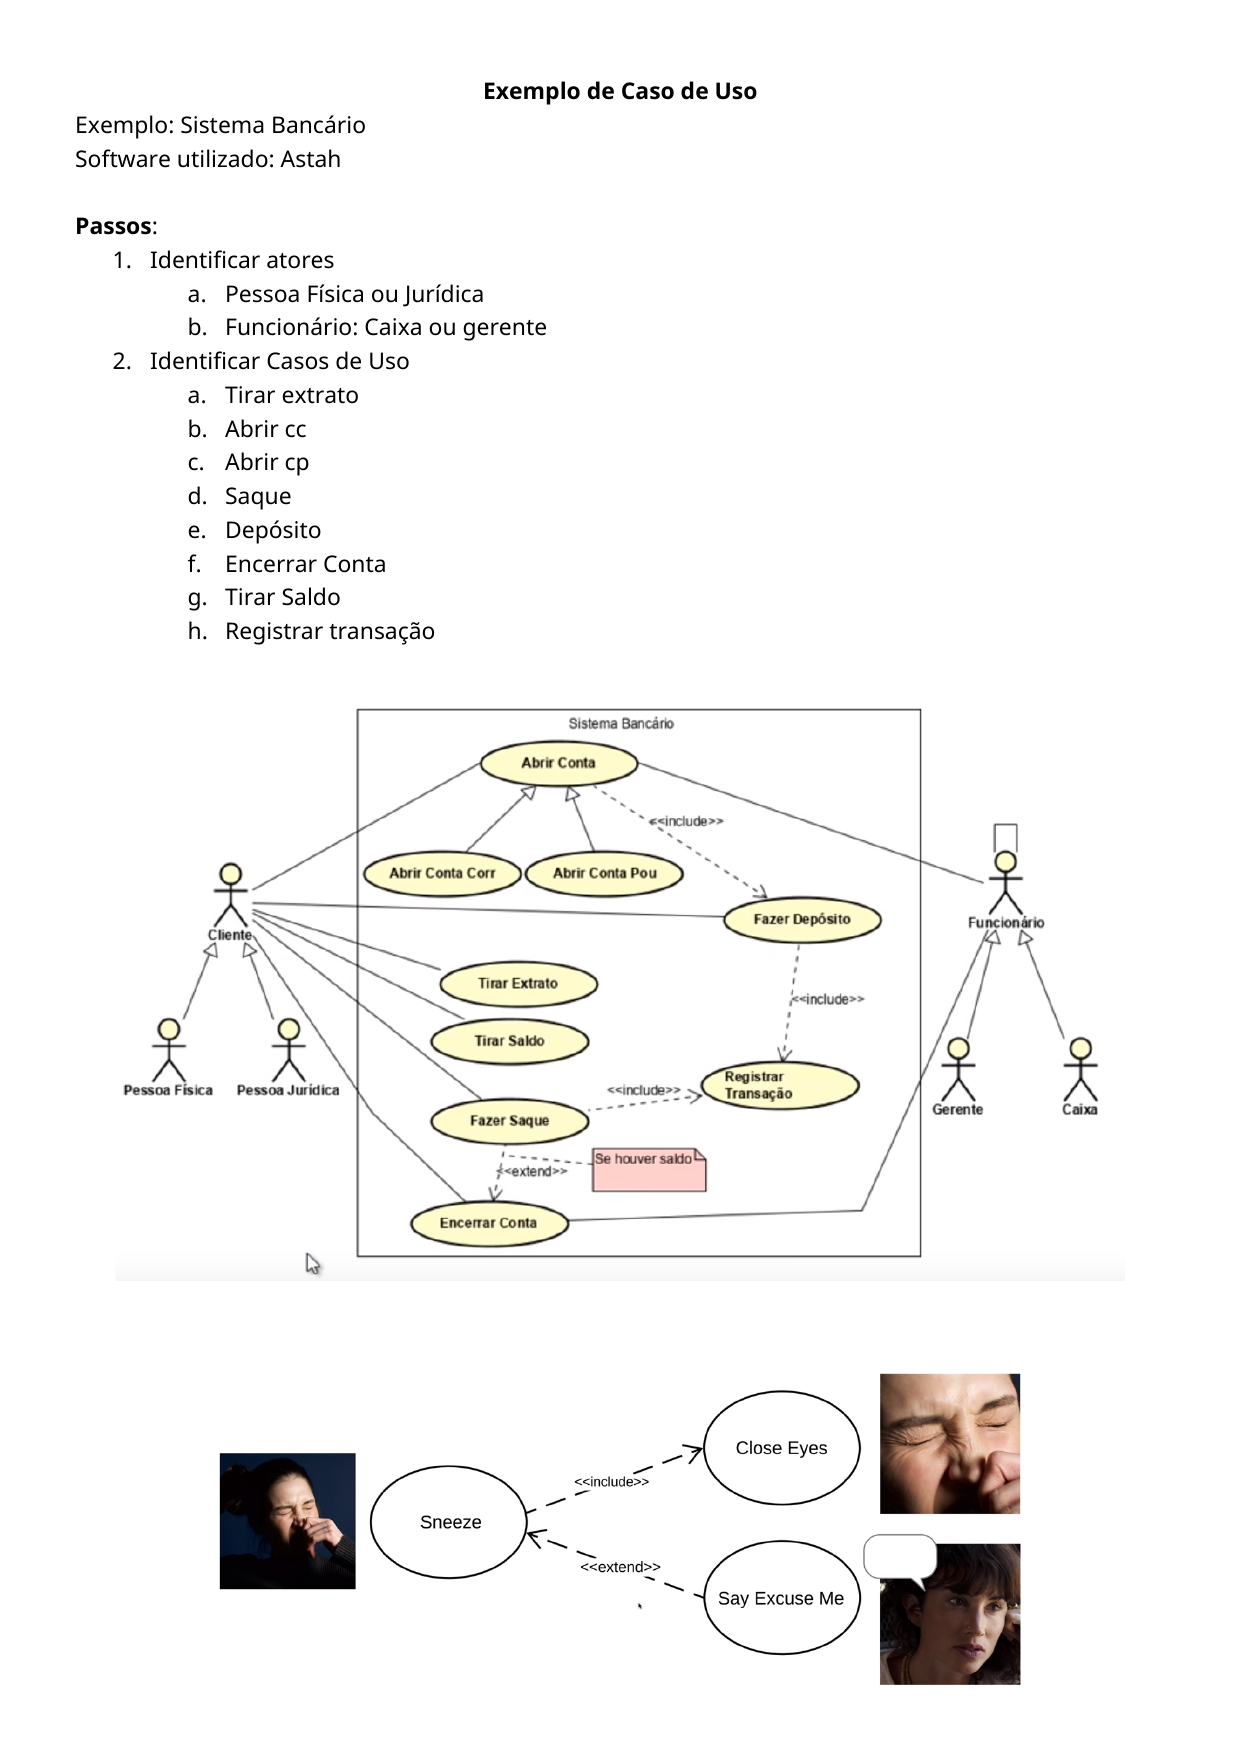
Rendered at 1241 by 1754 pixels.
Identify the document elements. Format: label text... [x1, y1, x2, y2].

list Saque [187, 480, 1165, 511]
picture [115, 681, 1125, 1281]
list Identificar atores [112, 244, 1165, 275]
list Encerrar Conta [187, 547, 1165, 579]
list Registrar transação [187, 615, 1165, 646]
list Funcionário: Caixa ou gerente [187, 311, 1165, 342]
list Abrir cc [187, 412, 1165, 444]
text Software utilizado: Astah [75, 142, 1165, 174]
list Tirar Saldo [187, 581, 1165, 612]
list Abrir cp [187, 446, 1165, 477]
text Exemplo de Caso de Uso [75, 75, 1165, 106]
list Identificar Casos de Uso [112, 345, 1165, 376]
list Depósito [187, 514, 1165, 545]
text Passos: [75, 210, 1165, 241]
list Tirar extrato [187, 379, 1165, 410]
picture [208, 1350, 1032, 1710]
list Pessoa Física ou Jurídica [187, 277, 1165, 309]
text Exemplo: Sistema Bancário [75, 109, 1165, 140]
